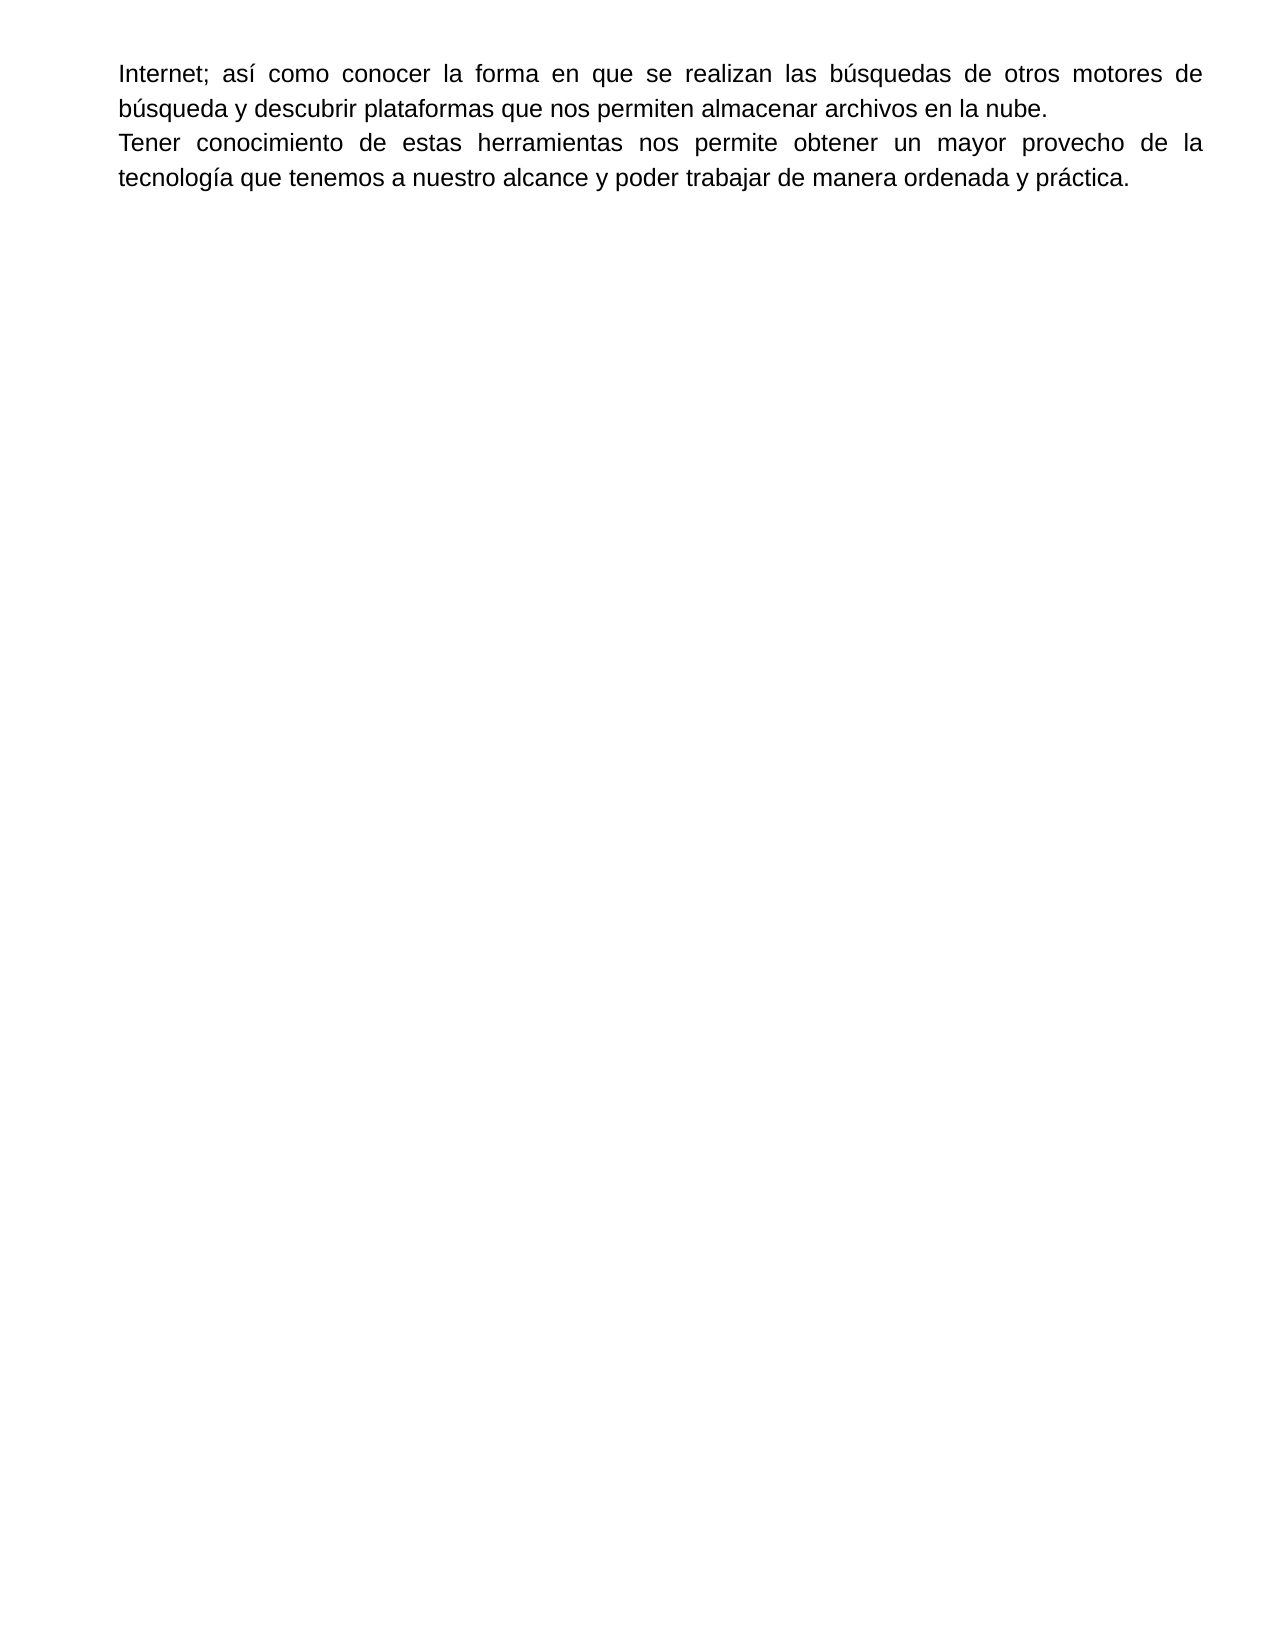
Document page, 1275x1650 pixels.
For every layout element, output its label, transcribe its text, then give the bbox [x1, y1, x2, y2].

text Tener conocimiento de estas herramientas nos permite obtener un mayor provecho de la tecnología que tenemos a nuestro alcance y poder trabajar de manera ordenada y práctica. [118, 128, 1205, 191]
text Internet; así como conocer la forma en que se realizan las búsquedas de otros motores de búsqueda y descubrir plataformas que nos permiten almacenar archivos en la nube. [118, 59, 1205, 122]
